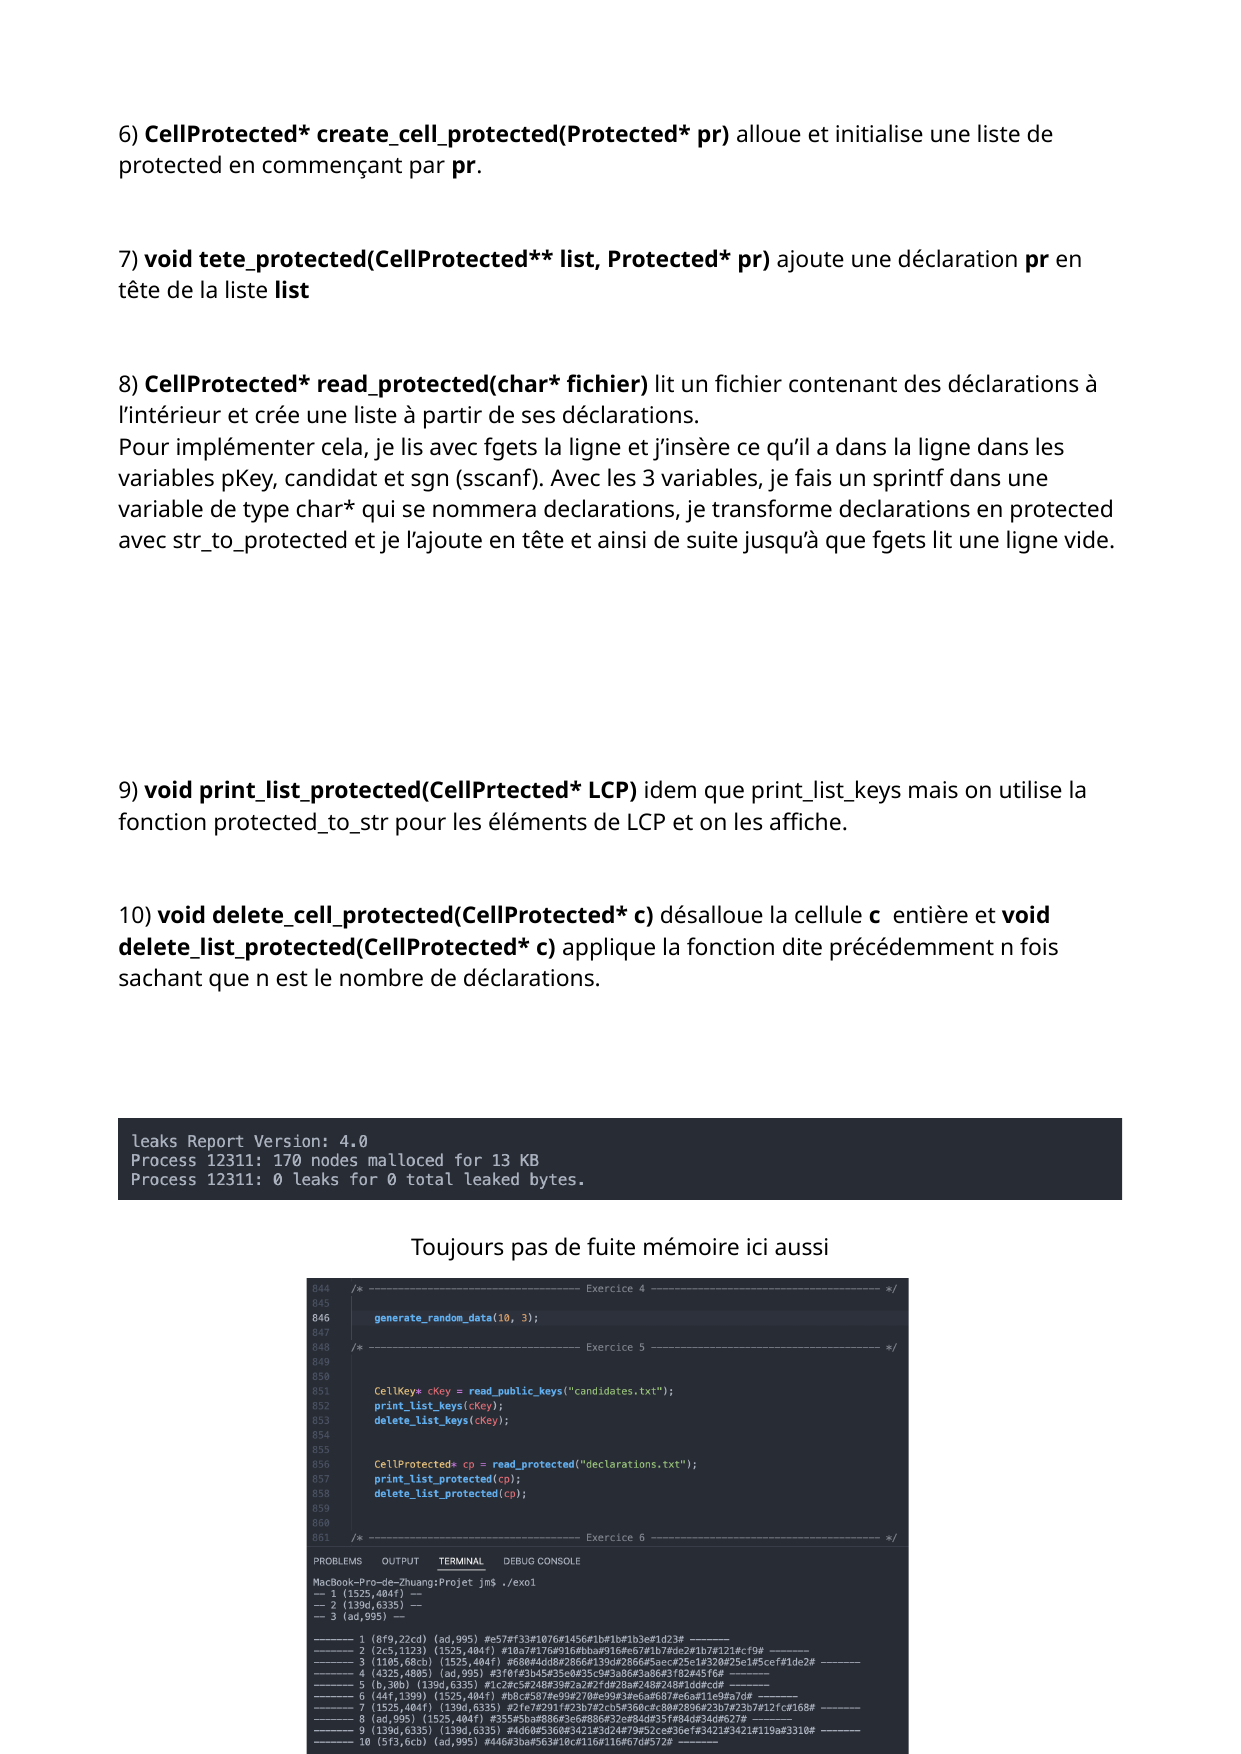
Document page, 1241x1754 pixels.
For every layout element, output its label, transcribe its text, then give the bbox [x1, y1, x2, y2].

text Toujours pas de fuite mémoire ici aussi [118, 1231, 1122, 1262]
text 8) CellProtected* read_protected(char* fichier) lit un fichier contenant des déclarations à l’intérieur et crée une liste à partir de ses déclarations. [118, 368, 1122, 431]
text Pour implémenter cela, je lis avec fgets la ligne et j’insère ce qu’il a dans la ligne dans les variables pKey, candidat et sgn (sscanf). Avec les 3 variables, je fais un sprintf dans une variable de type char* qui se nommera declarations, je transforme declarations en protected avec str_to_protected et je l’ajoute en tête et ainsi de suite jusqu’à que fgets lit une ligne vide. [118, 431, 1122, 556]
text 6) CellProtected* create_cell_protected(Protected* pr) alloue et initialise une liste de protected en commençant par pr. [118, 118, 1122, 181]
text 9) void print_list_protected(CellPrtected* LCP) idem que print_list_keys mais on utilise la fonction protected_to_str pour les éléments de LCP et on les affiche. [118, 774, 1122, 837]
text 7) void tete_protected(CellProtected** list, Protected* pr) ajoute une déclaration pr en tête de la liste list [118, 243, 1122, 306]
picture [118, 1118, 1123, 1200]
text 10) void delete_cell_protected(CellProtected* c) désalloue la cellule c entière et void delete_list_protected(CellProtected* c) applique la fonction dite précédemment n fois sachant que n est le nombre de déclarations. [118, 899, 1122, 993]
picture [306, 1278, 909, 1754]
